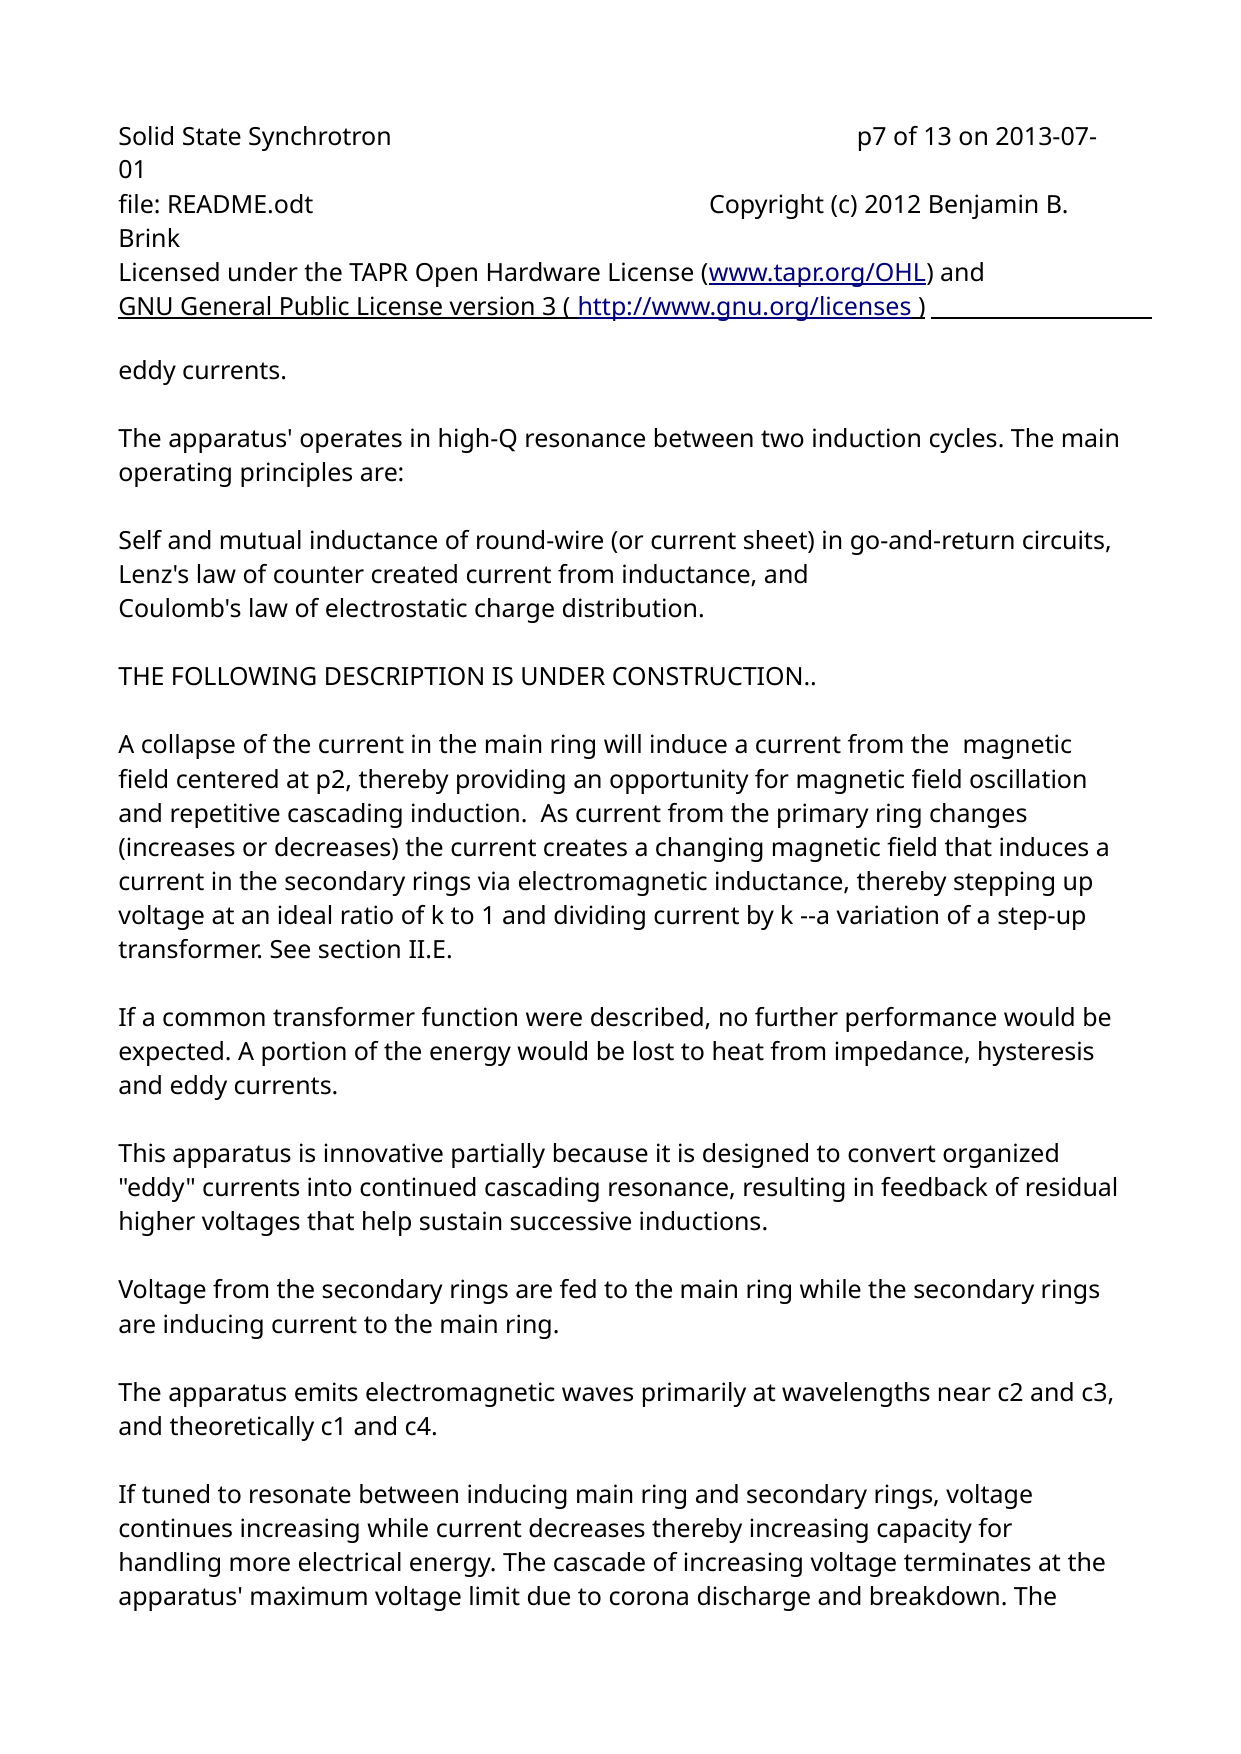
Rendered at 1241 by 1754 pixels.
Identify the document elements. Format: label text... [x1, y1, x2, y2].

text Coulomb's law of electrostatic charge distribution. [118, 591, 1122, 625]
text The apparatus emits electromagnetic waves primarily at wavelengths near c2 and c3, and theoretically c1 and c4. [118, 1374, 1122, 1442]
text This apparatus is innovative partially because it is designed to convert organized "eddy" currents into continued cascading resonance, resulting in feedback of residual higher voltages that help sustain successive inductions. [118, 1136, 1122, 1238]
text If a common transformer function were described, no further performance would be expected. A portion of the energy would be lost to heat from impedance, hysteresis and eddy currents. [118, 1000, 1122, 1102]
text Voltage from the secondary rings are fed to the main ring while the secondary rings are inducing current to the main ring. [118, 1272, 1122, 1340]
text If tuned to resonate between inducing main ring and secondary rings, voltage continues increasing while current decreases thereby increasing capacity for handling more electrical energy. The cascade of increasing voltage terminates at the apparatus' maximum voltage limit due to corona discharge and breakdown. The [118, 1477, 1122, 1613]
text eddy currents. [118, 352, 1122, 387]
text A collapse of the current in the main ring will induce a current from the magnetic field centered at p2, thereby providing an opportunity for magnetic field oscillation and repetitive cascading induction. As current from the primary ring changes (increases or decreases) the current creates a changing magnetic field that induces a current in the secondary rings via electromagnetic inductance, thereby stepping up voltage at an ideal ratio of k to 1 and dividing current by k --a variation of a step-up transformer. See section II.E. [118, 727, 1122, 966]
text Self and mutual inductance of round-wire (or current sheet) in go-and-return circuits, [118, 523, 1122, 557]
text Lenz's law of counter created current from inductance, and [118, 557, 1122, 591]
text THE FOLLOWING DESCRIPTION IS UNDER CONSTRUCTION.. [118, 659, 1122, 693]
text The apparatus' operates in high-Q resonance between two induction cycles. The main operating principles are: [118, 421, 1122, 489]
